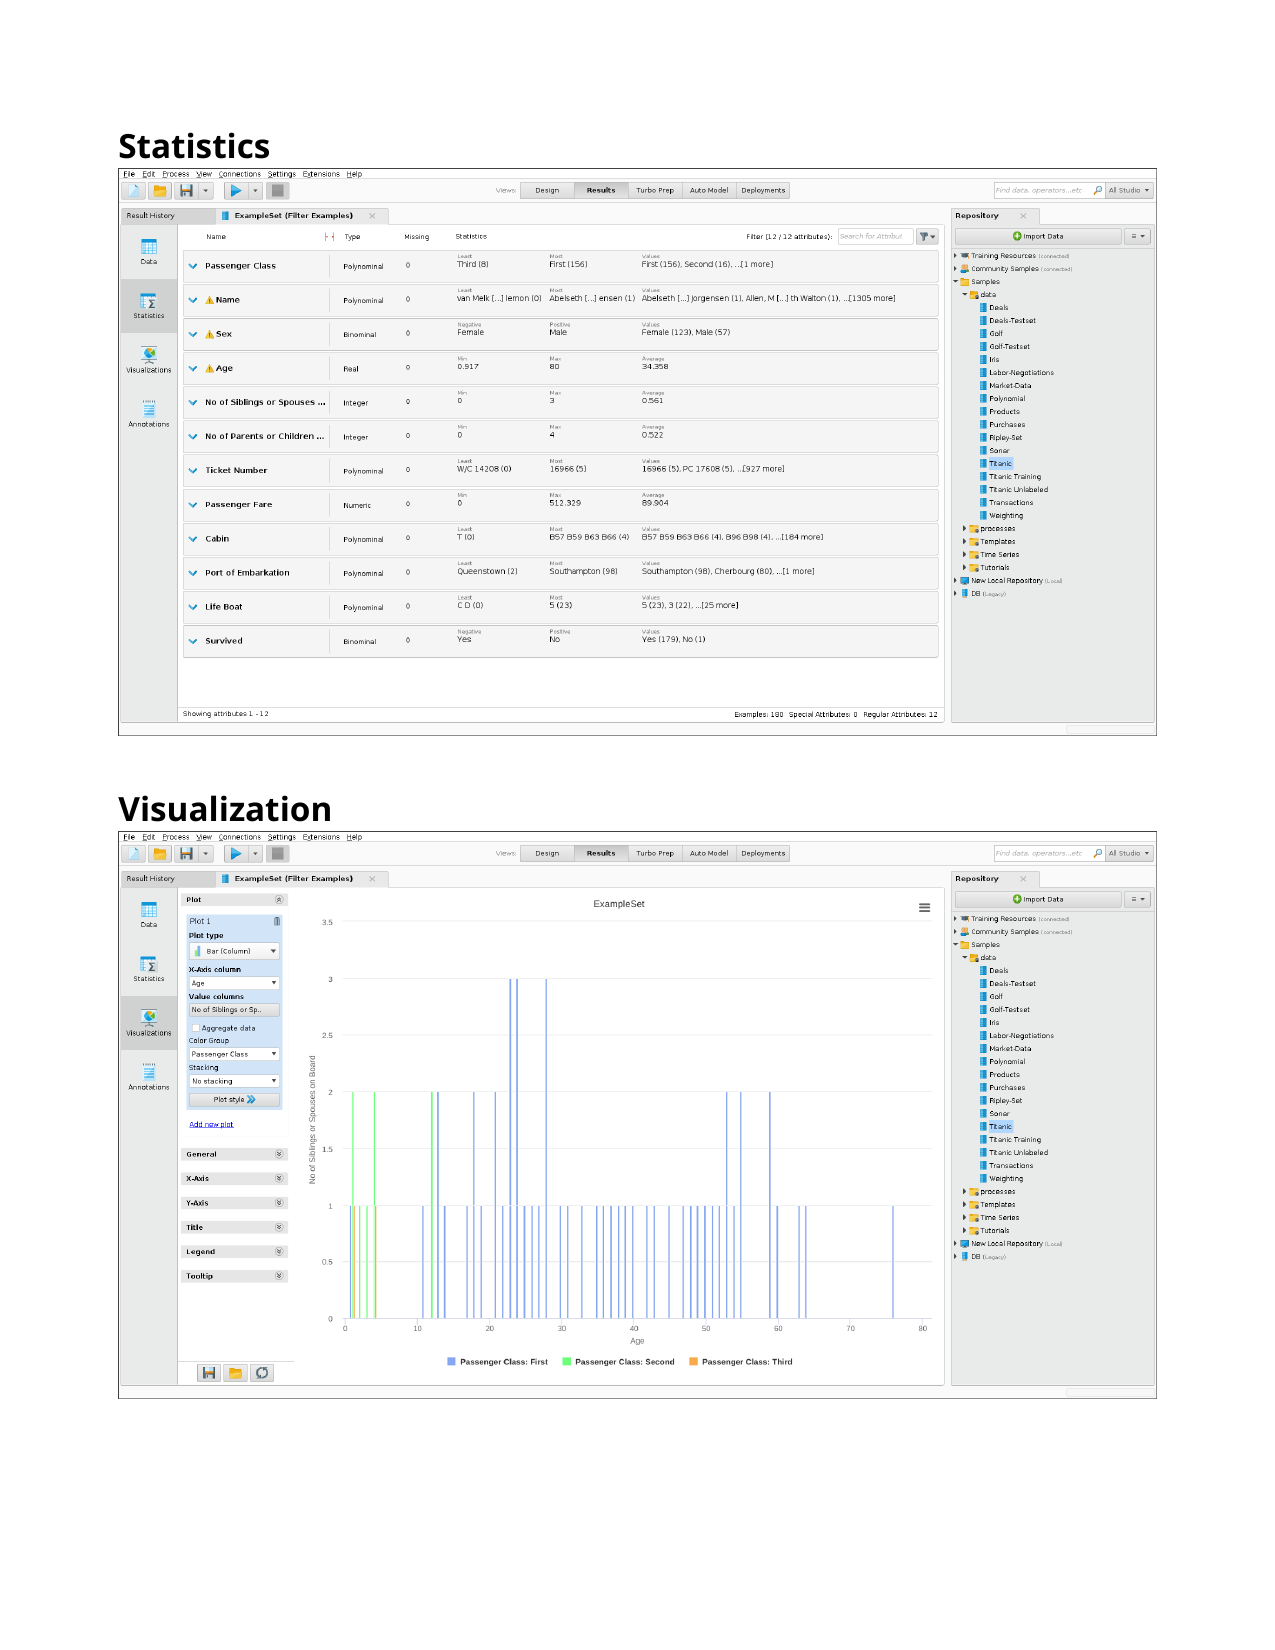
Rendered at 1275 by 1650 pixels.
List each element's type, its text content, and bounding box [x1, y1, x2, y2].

picture [118, 831, 1157, 1399]
title Statistics [118, 123, 1157, 168]
title Visualization [118, 786, 1157, 831]
picture [118, 168, 1157, 736]
